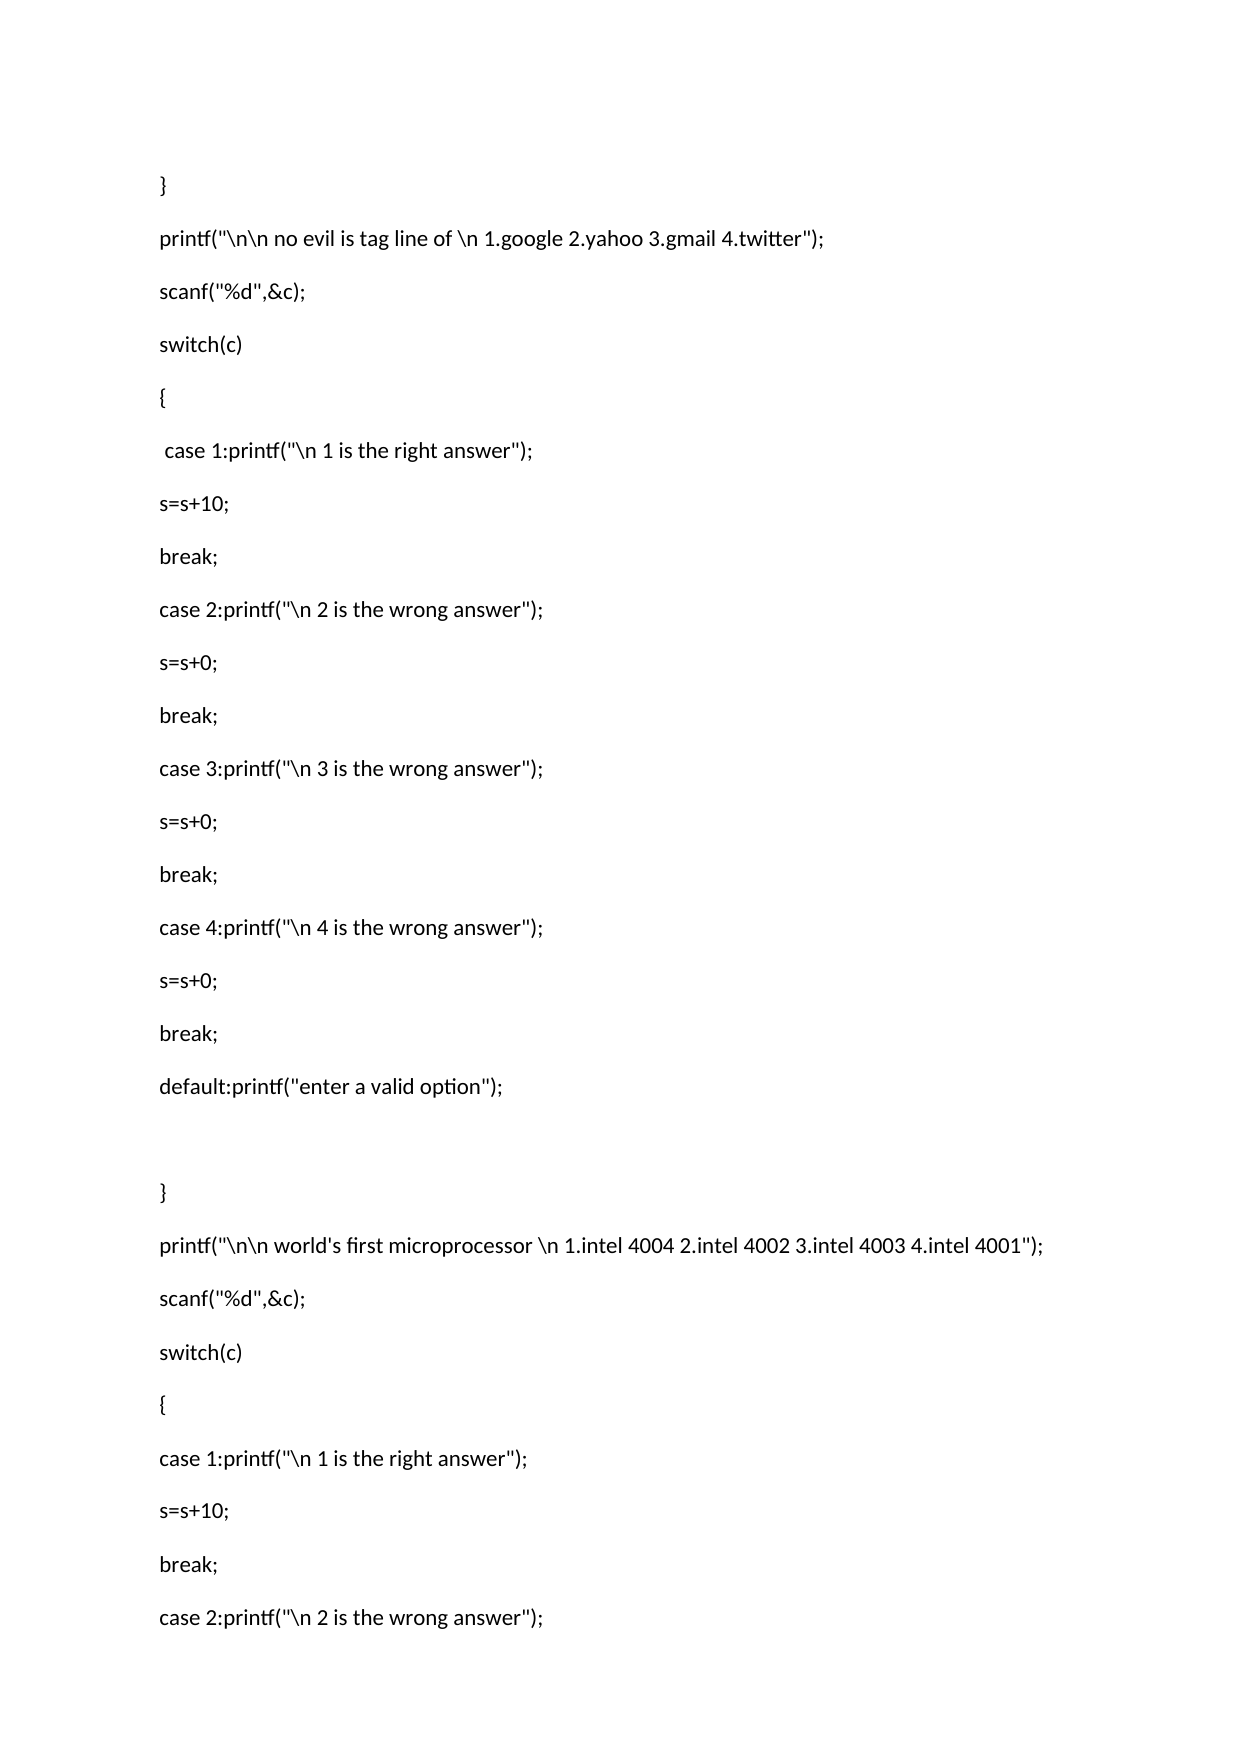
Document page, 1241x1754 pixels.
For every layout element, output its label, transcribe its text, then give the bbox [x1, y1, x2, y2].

text } [118, 1178, 1122, 1207]
text s=s+0; [118, 807, 1122, 835]
text s=s+0; [118, 648, 1122, 676]
text break; [118, 1550, 1122, 1578]
text printf("\n\n no evil is tag line of \n 1.google 2.yahoo 3.gmail 4.twitter"); [118, 224, 1122, 252]
text { [118, 383, 1122, 411]
text switch(c) [118, 330, 1122, 358]
text case 2:printf("\n 2 is the wrong answer"); [118, 1603, 1122, 1631]
text printf("\n\n world's first microprocessor \n 1.intel 4004 2.intel 4002 3.intel 4003 4.intel 4001"); [118, 1232, 1122, 1259]
text break; [118, 1019, 1122, 1047]
text case 2:printf("\n 2 is the wrong answer"); [118, 595, 1122, 623]
text s=s+0; [118, 966, 1122, 994]
text scanf("%d",&c); [118, 277, 1122, 305]
text } [118, 171, 1122, 199]
text scanf("%d",&c); [118, 1284, 1122, 1313]
text s=s+10; [118, 489, 1122, 517]
text break; [118, 701, 1122, 729]
text switch(c) [118, 1338, 1122, 1366]
text s=s+10; [118, 1497, 1122, 1525]
text break; [118, 860, 1122, 888]
text case 1:printf("\n 1 is the right answer"); [118, 1444, 1122, 1472]
text default:printf("enter a valid option"); [118, 1072, 1122, 1101]
text break; [118, 542, 1122, 570]
text { [118, 1391, 1122, 1419]
text case 3:printf("\n 3 is the wrong answer"); [118, 754, 1122, 782]
text case 4:printf("\n 4 is the wrong answer"); [118, 913, 1122, 941]
text case 1:printf("\n 1 is the right answer"); [118, 436, 1122, 464]
